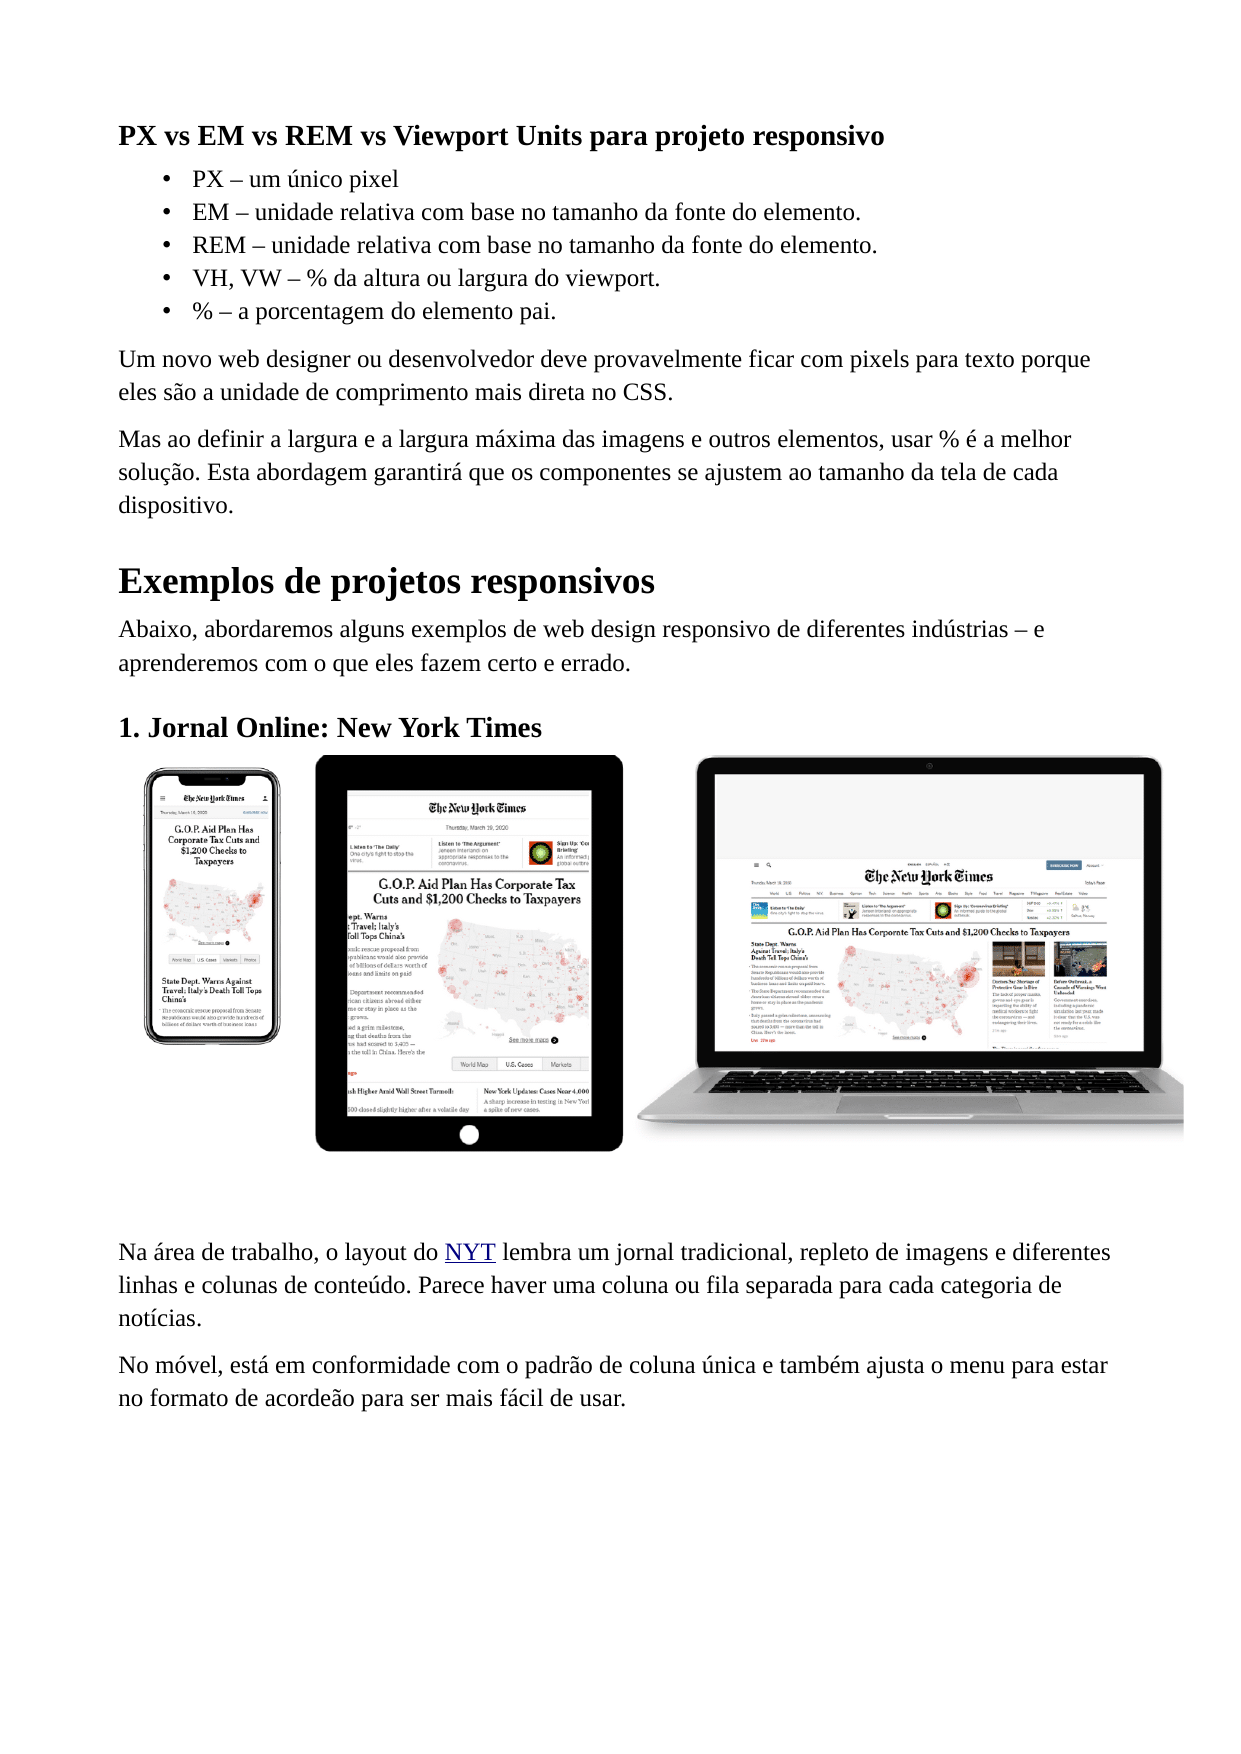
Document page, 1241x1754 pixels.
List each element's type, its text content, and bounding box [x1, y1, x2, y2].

subtitle Exemplos de projetos responsivos [118, 559, 1122, 602]
list % – a porcentagem do elemento pai. [162, 296, 1122, 325]
text Abaixo, abordaremos alguns exemplos de web design responsivo de diferentes indústrias – e aprenderemos com o que eles fazem certo e errado. [118, 614, 1122, 676]
text Na área de trabalho, o layout do NYT lembra um jornal tradicional, repleto de imagens e diferentes linhas e colunas de conteúdo. Parece haver uma coluna ou fila separada para cada categoria de notícias. [118, 1237, 1122, 1332]
list PX – um único pixel [162, 164, 1122, 193]
list REM – unidade relativa com base no tamanho da fonte do elemento. [162, 230, 1122, 259]
subtitle PX vs EM vs REM vs Viewport Units para projeto responsivo [118, 118, 1122, 152]
list EM – unidade relativa com base no tamanho da fonte do elemento. [162, 197, 1122, 226]
text Um novo web designer ou desenvolvedor deve provavelmente ficar com pixels para texto porque eles são a unidade de comprimento mais direta no CSS. [118, 344, 1122, 406]
subtitle 1. Jornal Online: New York Times [118, 710, 1122, 743]
list VH, VW – % da altura ou largura do viewport. [162, 263, 1122, 292]
text Mas ao definir a largura e a largura máxima das imagens e outros elementos, usar % é a melhor solução. Esta abordagem garantirá que os componentes se ajustem ao tamanho da tela de cada dispositivo. [118, 424, 1122, 519]
picture [118, 755, 1184, 1213]
text No móvel, está em conformidade com o padrão de coluna única e também ajusta o menu para estar no formato de acordeão para ser mais fácil de usar. [118, 1350, 1122, 1412]
